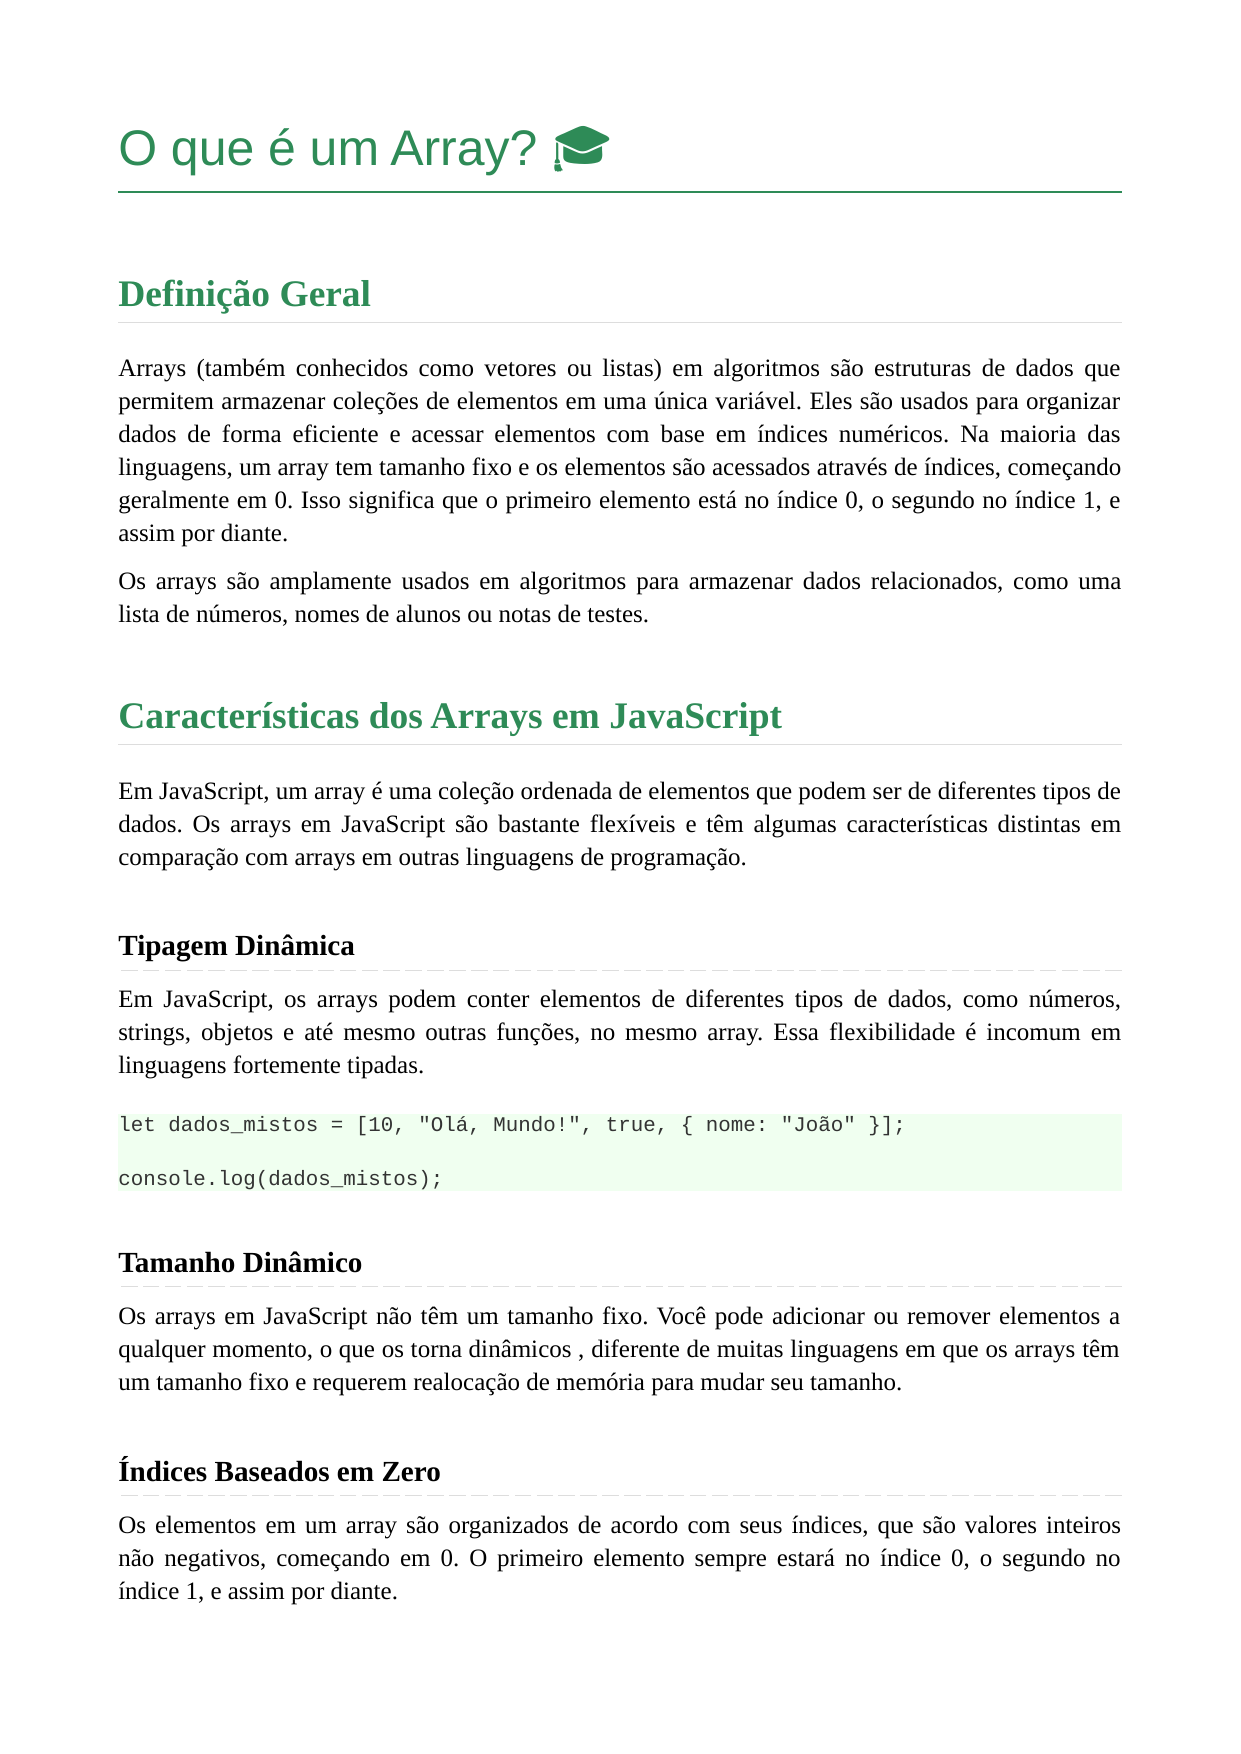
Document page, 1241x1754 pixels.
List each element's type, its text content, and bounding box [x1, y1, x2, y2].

subtitle Definição Geral [118, 271, 1122, 322]
text Os elementos em um array são organizados de acordo com seus índices, que são valores inteiros não negativos, começando em 0. O primeiro elemento sempre estará no índice 0, o segundo no índice 1, e assim por diante. [118, 1510, 1122, 1604]
subtitle Tamanho Dinâmico [118, 1245, 1122, 1286]
text let dados_mistos = [10, "Olá, Mundo!", true, { nome: "João" }]; [118, 1114, 1122, 1137]
text Arrays (também conhecidos como vetores ou listas) em algoritmos são estruturas de dados que permitem armazenar coleções de elementos em uma única variável. Eles são usados para organizar dados de forma eficiente e acessar elementos com base em índices numéricos. Na maioria das linguagens, um array tem tamanho fixo e os elementos são acessados através de índices, começando geralmente em 0. Isso significa que o primeiro elemento está no índice 0, o segundo no índice 1, e assim por diante. [118, 353, 1122, 547]
subtitle Tipagem Dinâmica [118, 928, 1122, 970]
text Em JavaScript, os arrays podem conter elementos de diferentes tipos de dados, como números, strings, objetos e até mesmo outras funções, no mesmo array. Essa flexibilidade é incomum em linguagens fortemente tipadas. [118, 984, 1122, 1079]
subtitle Características dos Arrays em JavaScript [118, 693, 1122, 744]
text Os arrays são amplamente usados em algoritmos para armazenar dados relacionados, como uma lista de números, nomes de alunos ou notas de testes. [118, 566, 1122, 628]
subtitle O que é um Array? 🎓 [118, 118, 1122, 191]
subtitle Índices Baseados em Zero [118, 1454, 1122, 1495]
text console.log(dados_mistos); [118, 1168, 1122, 1191]
text Em JavaScript, um array é uma coleção ordenada de elementos que podem ser de diferentes tipos de dados. Os arrays em JavaScript são bastante flexíveis e têm algumas características distintas em comparação com arrays em outras linguagens de programação. [118, 776, 1122, 871]
text Os arrays em JavaScript não têm um tamanho fixo. Você pode adicionar ou remover elementos a qualquer momento, o que os torna dinâmicos , diferente de muitas linguagens em que os arrays têm um tamanho fixo e requerem realocação de memória para mudar seu tamanho. [118, 1301, 1122, 1396]
